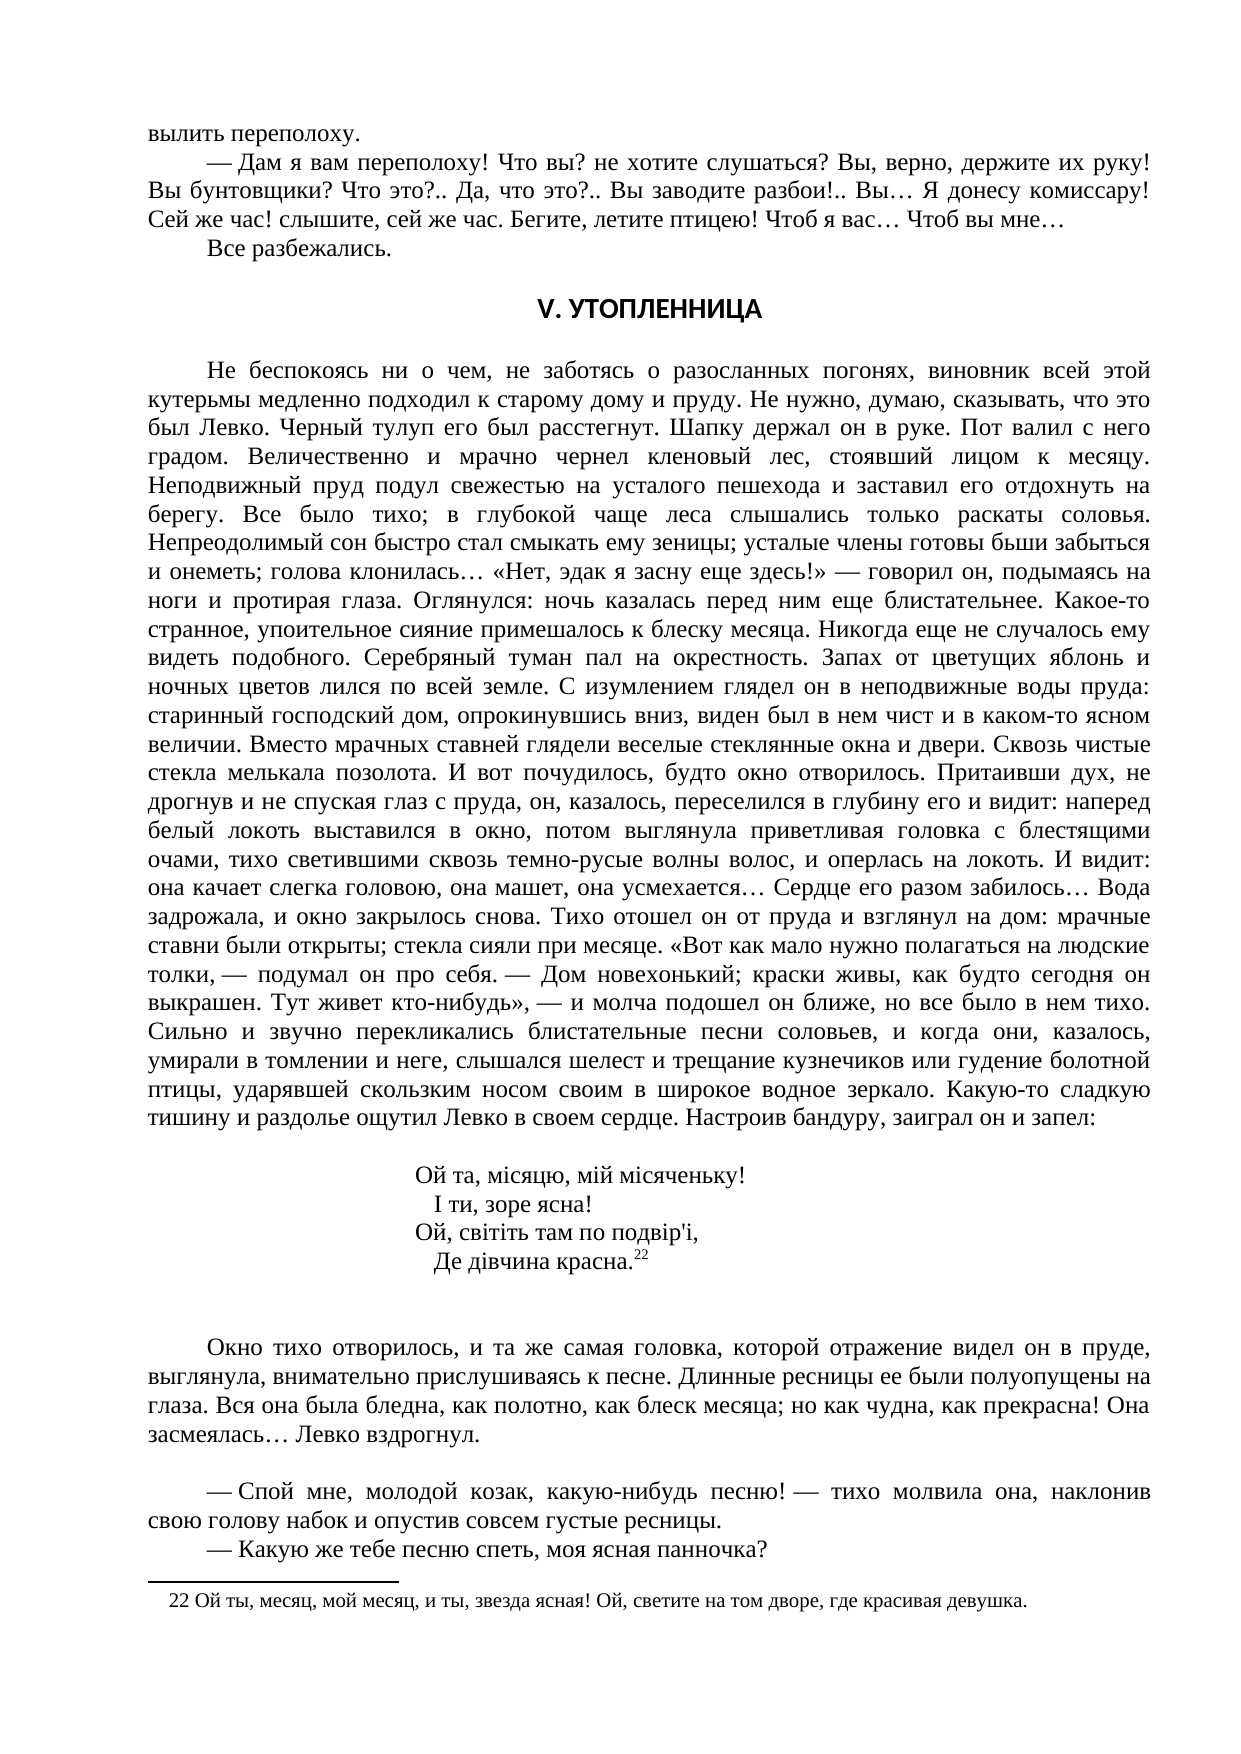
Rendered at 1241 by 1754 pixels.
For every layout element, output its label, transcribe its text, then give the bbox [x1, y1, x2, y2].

text — Дам я вам переполоху! Что вы? не хотите слушаться? Вы, верно, держите их руку! Вы бунтовщики? Что это?.. Да, что это?.. Вы заводите разбои!.. Вы… Я донесу комиссару! Сей же час! слышите, сей же час. Бегите, летите птицею! Чтоб я вас… Чтоб вы мне… [148, 147, 1152, 233]
text Ой ты, месяц, мой месяц, и ты, звезда ясная! Ой, светите на том дворе, где красивая девушка. [148, 1588, 1152, 1612]
text Ой та, мiсяцю, мiй мiсяченьку! [356, 1160, 1089, 1189]
text I ти, зоре ясна! [356, 1189, 1089, 1217]
text — Спой мне, молодой козак, какую-нибудь песню! — тихо молвила она, наклонив свою голову набок и опустив совсем густые ресницы. [148, 1476, 1152, 1534]
text Де дiвчина красна. [356, 1246, 1089, 1275]
text Ой, свiтiть там по подвiр'i, [356, 1217, 1089, 1246]
subtitle V. УТОПЛЕННИЦА [148, 291, 1152, 326]
text Окно тихо отворилось, и та же самая головка, которой отражение видел он в пруде, выглянула, внимательно прислушиваясь к песне. Длинные ресницы ее были полуопущены на глаза. Вся она была бледна, как полотно, как блеск месяца; но как чудна, как прекрасна! Она засмеялась… Левко вздрогнул. [148, 1332, 1152, 1447]
text Не беспокоясь ни о чем, не заботясь о разосланных погонях, виновник всей этой кутерьмы медленно подходил к старому дому и пруду. Не нужно, думаю, сказывать, что это был Левко. Черный тулуп его был расстегнут. Шапку держал он в руке. Пот валил с него градом. Величественно и мрачно чернел кленовый лес, стоявший лицом к месяцу. Неподвижный пруд подул свежестью на усталого пешехода и заставил его отдохнуть на берегу. Все было тихо; в глубокой чаще леса слышались только раскаты соловья. Непреодолимый сон быстро стал смыкать ему зеницы; усталые члены готовы бьши забыться и онеметь; голова клонилась… «Нет, эдак я засну еще здесь!» — говорил он, подымаясь на ноги и протирая глаза. Оглянулся: ночь казалась перед ним еще блистательнее. Какое-то странное, упоительное сияние примешалось к блеску месяца. Никогда еще не случалось ему видеть подобного. Серебряный туман пал на окрестность. Запах от цветущих яблонь и ночных цветов лился по всей земле. С изумлением глядел он в неподвижные воды пруда: старинный господский дом, опрокинувшись вниз, виден был в нем чист и в каком-то ясном величии. Вместо мрачных ставней глядели веселые стеклянные окна и двери. Сквозь чистые стекла мелькала позолота. И вот почудилось, будто окно отворилось. Притаивши дух, не дрогнув и не спуская глаз с пруда, он, казалось, переселился в глубину его и видит: наперед белый локоть выставился в окно, потом выглянула приветливая головка с блестящими очами, тихо светившими сквозь темно-русые волны волос, и оперлась на локоть. И видит: она качает слегка головою, она машет, она усмехается… Сердце его разом забилось… Вода задрожала, и окно закрылось снова. Тихо отошел он от пруда и взглянул на дом: мрачные ставни были открыты; стекла сияли при месяце. «Вот как мало нужно полагаться на людские толки, — подумал он про себя. — Дом новехонький; краски живы, как будто сегодня он выкрашен. Тут живет кто-нибудь», — и молча подошел он ближе, но все было в нем тихо. Сильно и звучно перекликались блистательные песни соловьев, и когда они, казалось, умирали в томлении и неге, слышался шелест и трещание кузнечиков или гудение болотной птицы, ударявшей скользким носом своим в широкое водное зеркало. Какую-то сладкую тишину и раздолье ощутил Левко в своем сердце. Настроив бандуру, заиграл он и запел: [148, 355, 1152, 1131]
text Все разбежались. [148, 233, 1152, 262]
text вылить переполоху. [148, 118, 1152, 147]
text — Какую же тебе песню спеть, моя ясная панночка? [148, 1534, 1152, 1562]
